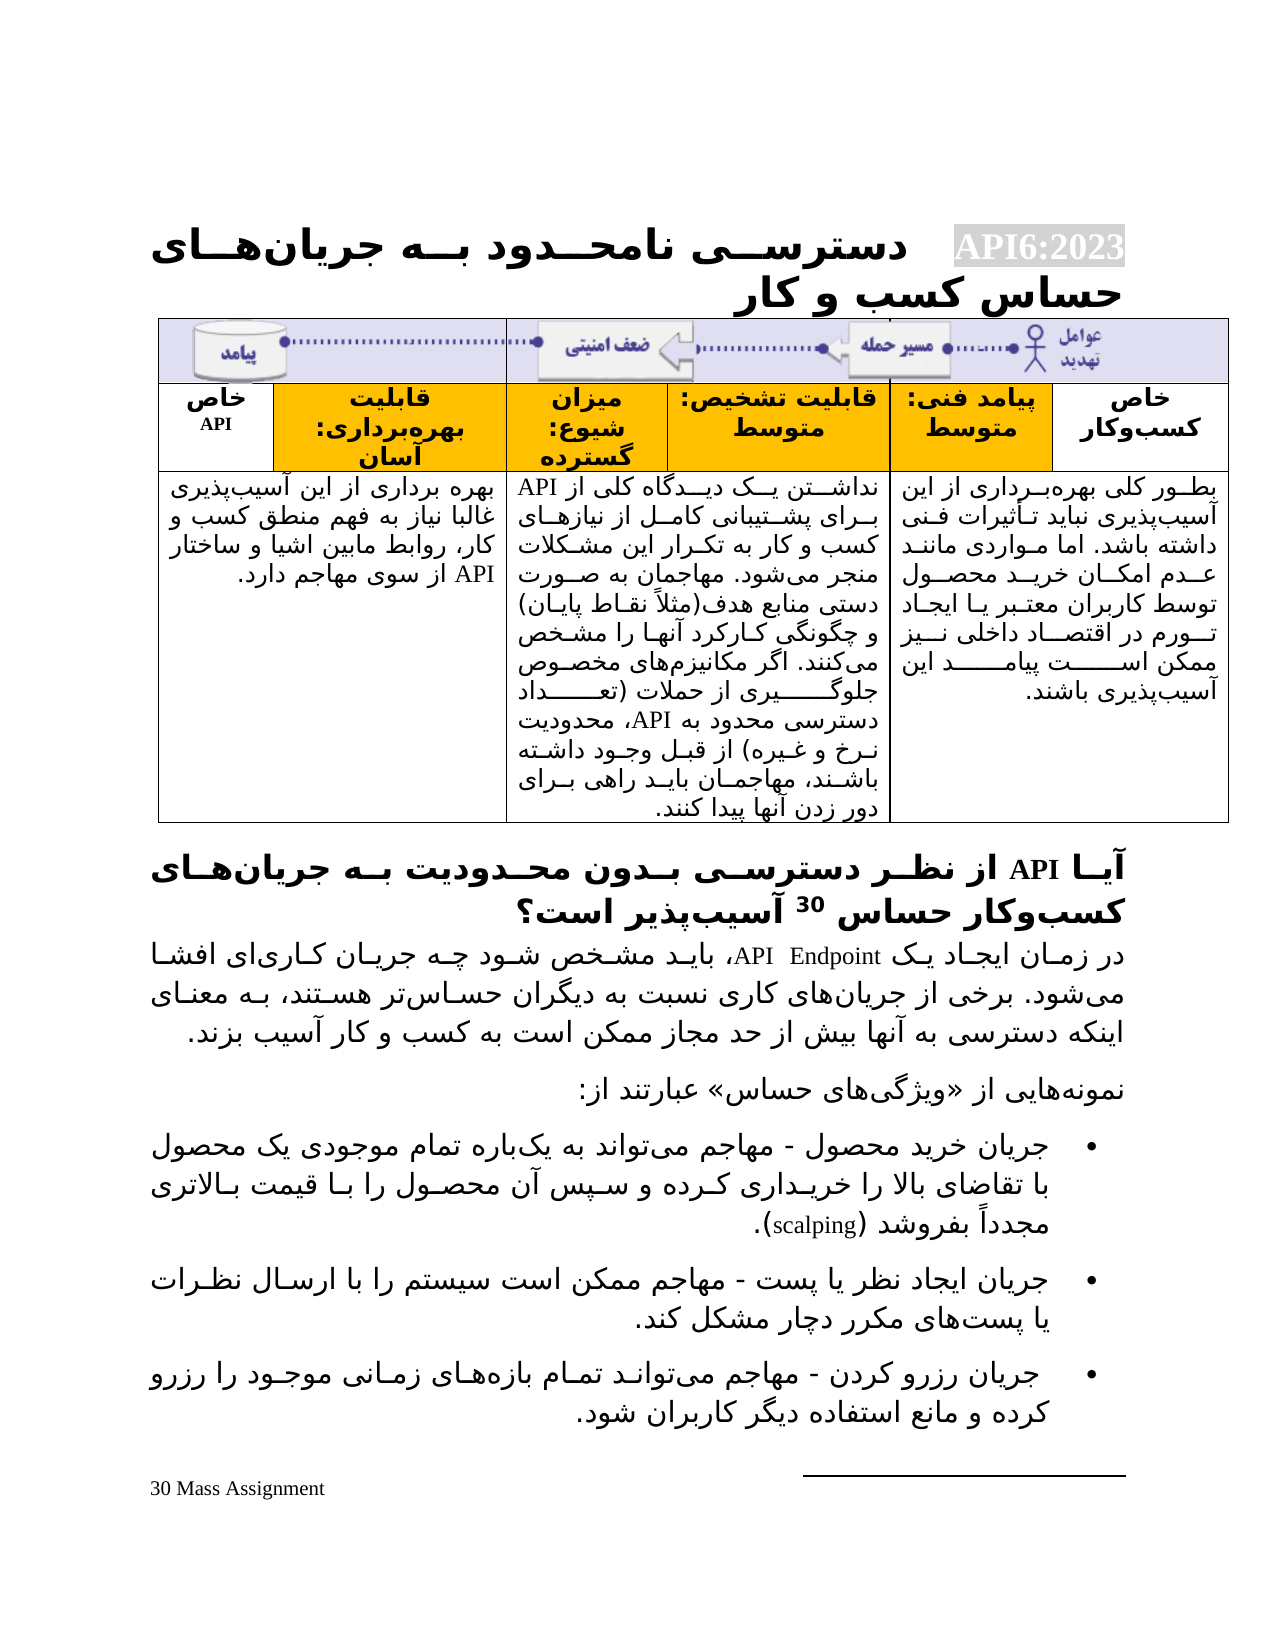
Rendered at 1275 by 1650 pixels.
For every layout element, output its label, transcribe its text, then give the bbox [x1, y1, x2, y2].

list جریان ایجاد نظر یا پست - مهاجم ممکن است سیستم را با ارسال نظرات یا پست‌های مکرر دچار مشکل کند. [150, 1262, 1087, 1335]
table_cell قابلیت تشخیص: متوسط [668, 384, 889, 471]
text Mass Assignment [150, 1476, 1125, 1500]
text نمونه‌‌‌هایی از «ویژگی‌‌‌های حساس» عبارتند از: [150, 1071, 1125, 1107]
table_header [159, 319, 228, 382]
table_cell میزان شیوع: گسترده [507, 384, 667, 471]
table_cell خاص کسب‌و‌کار [1053, 384, 1228, 471]
table_header [507, 319, 889, 382]
table_header [891, 319, 1228, 382]
text در زمان ایجاد یک API Endpoint، باید مشخص شود چه جریان کاری‌ای افشا می‌شود. برخی از جریان‌های کاری نسبت به دیگران حساس‌تر هستند، به معنای اینکه دسترسی به آنها بیش از حد مجاز ممکن است به کسب و کار آسیب بزند. [150, 937, 1125, 1049]
table_header [253, 319, 506, 382]
table_cell پیامد فنی: متوسط [891, 384, 1052, 471]
table_cell قابلیت بهره‌برداری: آسان [274, 384, 506, 471]
text آیا API از نظر دسترسی بدون محدودیت به جریان‌های کسب‌وکار حساس ‌‌‌آسیب‌پذیر است؟ [150, 848, 1125, 932]
list جریان خرید محصول - مهاجم می‌تواند به یک‌باره تمام موجودی یک محصول با تقاضای بالا را خریداری کرده و سپس آن محصول را با قیمت بالاتری مجدداً بفروشد (scalping). [150, 1129, 1087, 1241]
subtitle API6:2023 دسترسی نامحدود به جریان‌های حساس کسب و کار [150, 220, 1125, 317]
table_cell بطور کلی بهره‌برداری از این آسیب‌پذیری نباید تأثیرات فنی داشته باشد. اما مواردی مانند عدم امکان خرید محصول توسط کاربران معتبر یا ایجاد تورم در اقتصاد داخلی نیز ممکن است پیامد این آسیب‌پذیری باشند. [891, 472, 1228, 822]
table_cell نداشتن یک دیدگاه کلی از API برای پشتیبانی کامل از نیازهای کسب و کار به تکرار این مشکلات منجر می‌شود. مهاجمان به صورت دستی منابع هدف(مثلاً نقاط پایان) و چگونگی کارکرد آنها را مشخص می‌کنند. اگر مکانیزم‌های مخصوص جلوگیری از حملات (تعداد دسترسی محدود به API، محدودیت نرخ و غیره) از قبل وجود داشته باشند، مهاجمان باید راهی برای دور زدن آنها پیدا کنند. [507, 472, 889, 822]
table_cell خاص API [159, 384, 273, 471]
table_cell بهره برداری از این آسیب‌پذیری غالبا نیاز به فهم منطق کسب و کار، روابط مابین اشیا و ساختار API از سوی مهاجم دارد. [159, 472, 506, 822]
list جریان رزرو کردن - مهاجم می‌تواند تمام بازه‌های زمانی موجود را رزرو کرده و مانع استفاده دیگر کاربران شود. [150, 1357, 1087, 1430]
